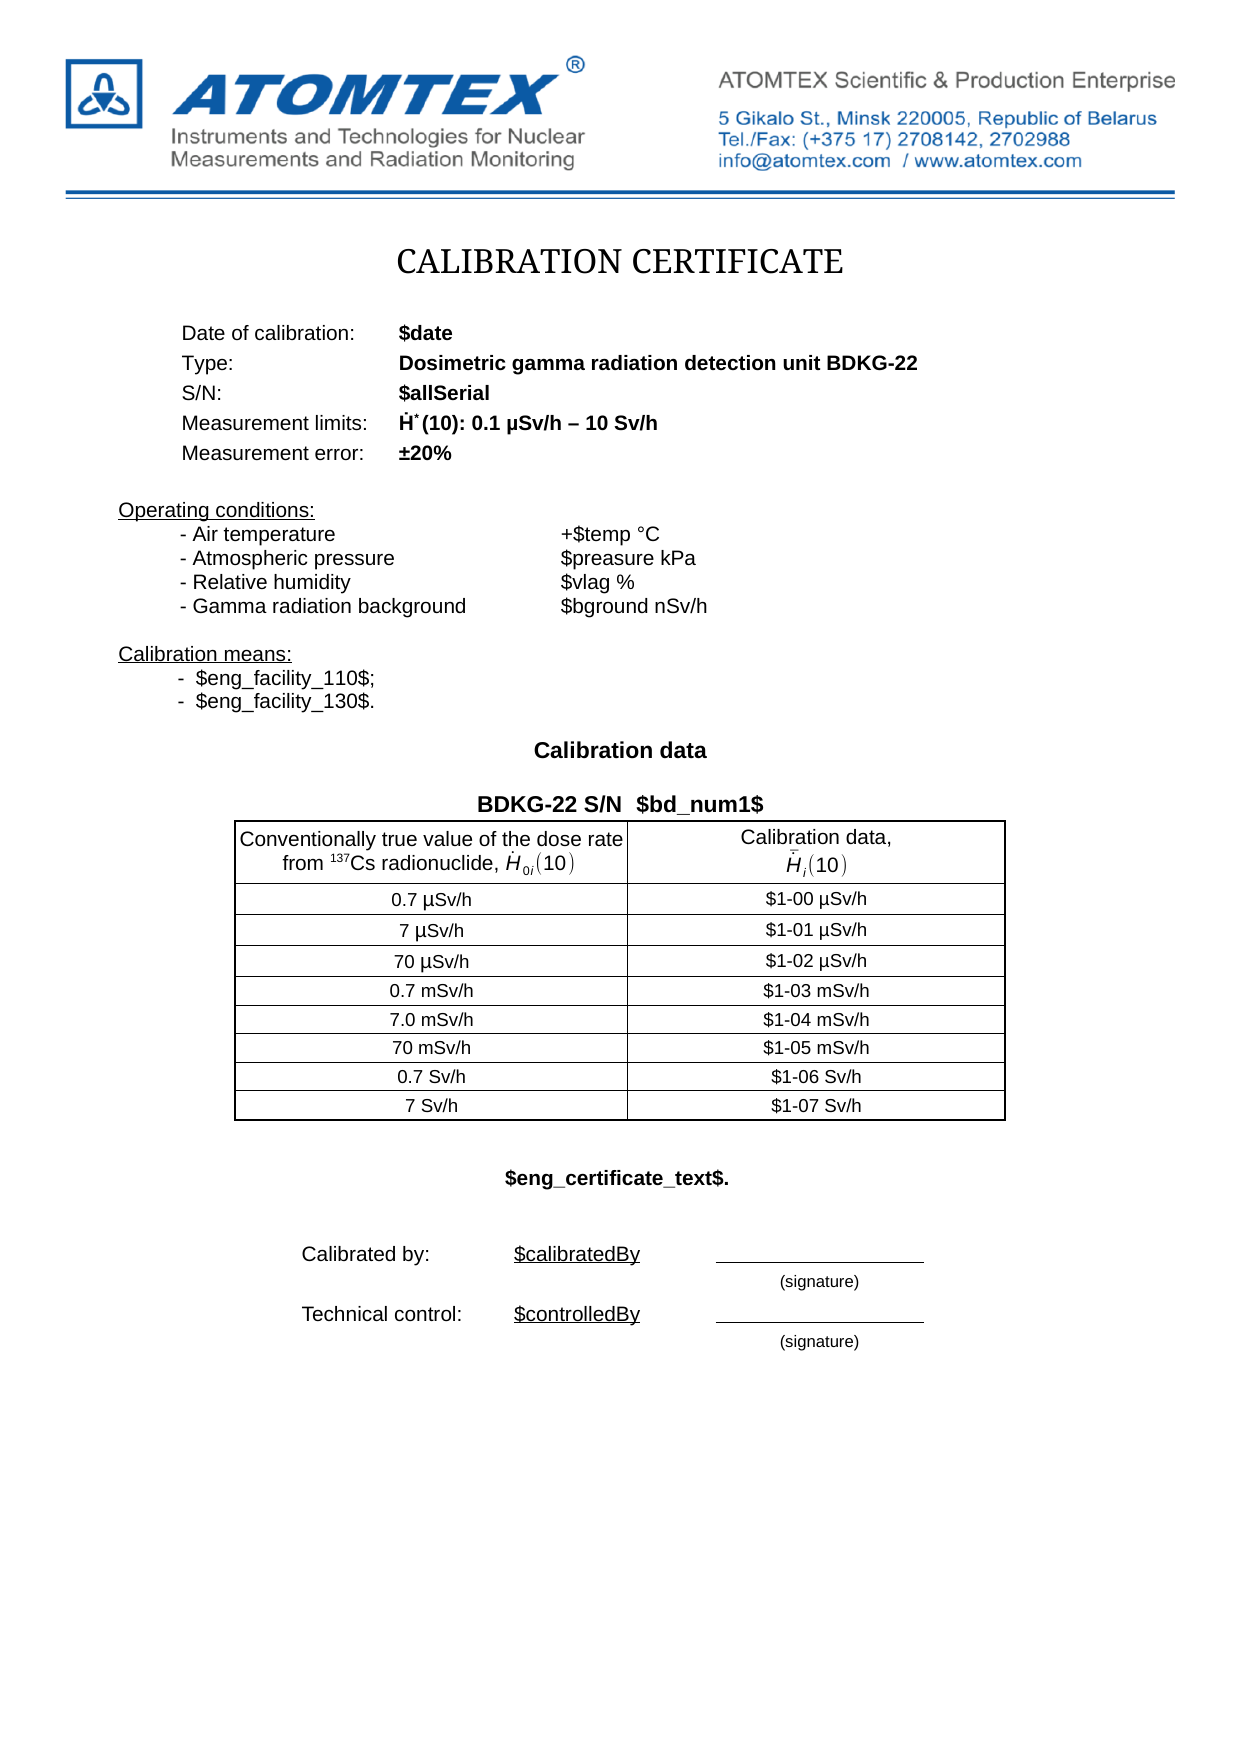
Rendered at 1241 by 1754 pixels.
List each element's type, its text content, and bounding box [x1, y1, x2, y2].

text Calibration means: [118, 641, 1122, 665]
table_cell $1-06 Sv/h [628, 1063, 1004, 1090]
table_cell $1-02 µSv/h [628, 946, 1004, 976]
table_cell $1-00 µSv/h [628, 884, 1004, 914]
table_header $calibratedBy [511, 1238, 697, 1268]
table_cell Conventionally true value of the dose rate from 137Cs radionuclide, [236, 822, 627, 883]
table_header [697, 1238, 942, 1268]
table_header Calibrated by: [298, 1238, 511, 1268]
text - Relative humidity $vlag % [179, 569, 1122, 593]
text - $eng_facility_130$. [118, 689, 1122, 713]
table_cell Measurement error: [178, 438, 395, 468]
table_cell S/N: [178, 378, 395, 408]
table_cell Ḣ* (10): 0.1 µSv/h – 10 Sv/h [395, 408, 1061, 438]
table_cell [298, 1268, 511, 1298]
text Operating conditions: [118, 498, 1122, 522]
table_cell Dosimetric gamma radiation detection unit BDKG-22 [395, 348, 1061, 378]
table_cell 0.7 µSv/h [236, 884, 627, 914]
table_cell [511, 1268, 697, 1298]
table_header BDKG-22 S/N: $bd_num1$ [235, 788, 1005, 820]
table_cell $controlledBy [511, 1298, 697, 1328]
table_cell (signature) [697, 1268, 942, 1298]
table_cell [298, 1328, 511, 1358]
table_cell $1-05 mSv/h [628, 1034, 1004, 1062]
table_cell $1-07 Sv/h [628, 1091, 1004, 1119]
table_cell 7 µSv/h [236, 915, 627, 945]
table_cell ±20% [395, 438, 1061, 468]
table_cell 70 mSv/h [236, 1034, 627, 1062]
text $eng_certificate_text$. [118, 1166, 1122, 1189]
table_cell 0.7 Sv/h [236, 1063, 627, 1090]
text - Gamma radiation background $bground nSv/h [179, 593, 1122, 617]
table_cell Type: [178, 348, 395, 378]
table_header Date of calibration: [178, 318, 395, 348]
table_cell [511, 1328, 697, 1358]
table_cell $1-04 mSv/h [628, 1006, 1004, 1033]
table_cell Technical control: [298, 1298, 511, 1328]
text CALIBRATION CERTIFICATE [118, 215, 1122, 283]
table_cell (signature) [697, 1328, 942, 1358]
table_cell Measurement limits: [178, 408, 395, 438]
text - Air temperature +$temp °C [179, 522, 1122, 546]
table_cell 0.7 mSv/h [236, 977, 627, 1004]
text - Atmospheric pressure $preasure kPa [179, 546, 1122, 569]
table_cell [697, 1298, 942, 1328]
text - $eng_facility_110$; [118, 665, 1122, 689]
table_header $date [395, 318, 1061, 348]
table_cell $1-03 mSv/h [628, 977, 1004, 1004]
table_cell 7 Sv/h [236, 1091, 627, 1119]
text Calibration data [118, 737, 1122, 764]
table_cell 7.0 mSv/h [236, 1006, 627, 1033]
table_cell 70 µSv/h [236, 946, 627, 976]
table_cell Calibration data, [628, 822, 1004, 883]
table_cell $allSerial [395, 378, 1061, 408]
table_cell $1-01 µSv/h [628, 915, 1004, 945]
